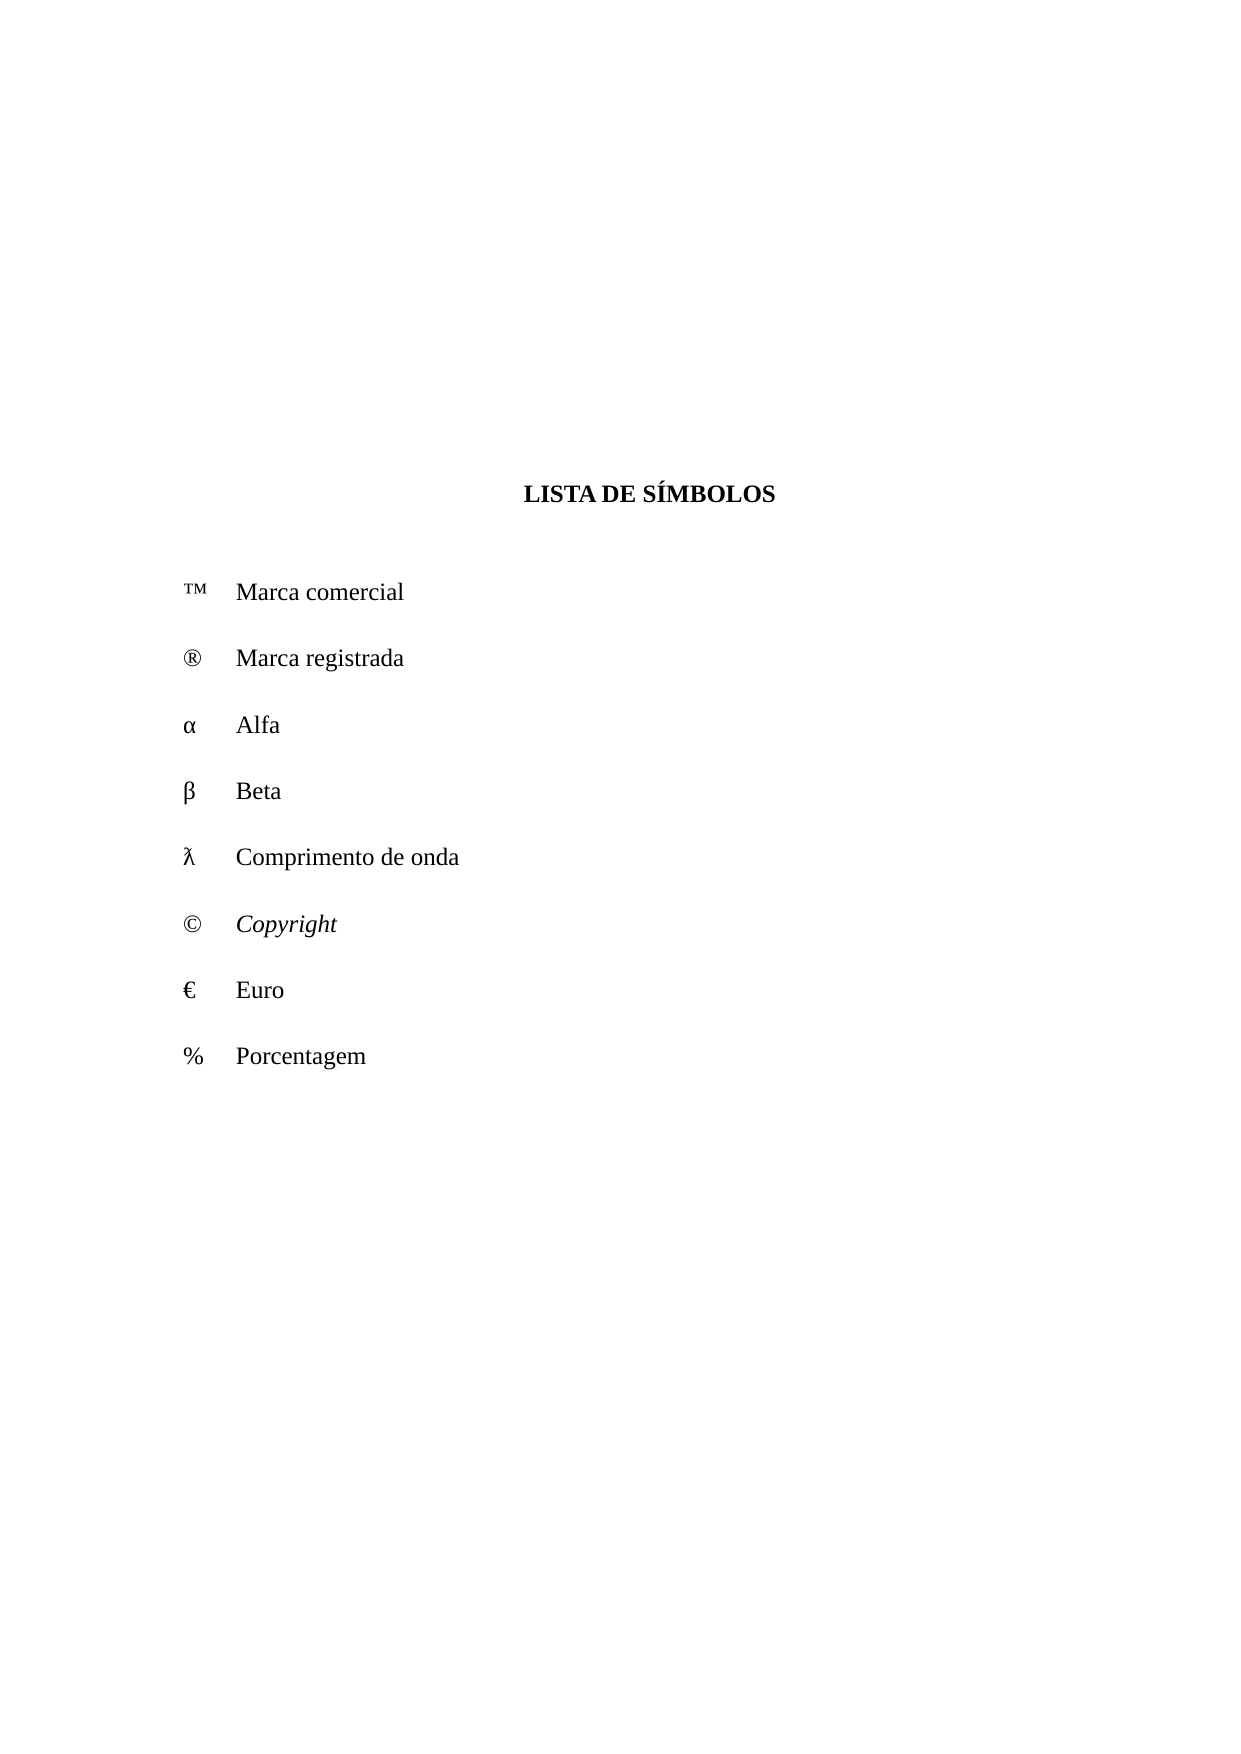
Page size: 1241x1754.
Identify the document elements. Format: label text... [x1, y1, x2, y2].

table_cell α [177, 698, 230, 764]
table_cell € [177, 964, 230, 1030]
table_cell Euro [230, 964, 1122, 1030]
table_cell Copyright [230, 897, 1122, 963]
table_header Marca comercial [230, 565, 1122, 632]
table_cell ƛ [177, 831, 230, 897]
table_cell Marca registrada [230, 632, 1122, 698]
table_cell Beta [230, 764, 1122, 831]
table_cell Comprimento de onda [230, 831, 1122, 897]
table_cell % [177, 1030, 230, 1096]
text LISTA DE SÍMBOLOS [177, 479, 1122, 508]
table_cell β [177, 764, 230, 831]
table_cell Alfa [230, 698, 1122, 764]
table_cell Porcentagem [230, 1030, 1122, 1096]
table_header ™ [177, 565, 230, 632]
table_cell © [177, 897, 230, 963]
table_cell ® [177, 632, 230, 698]
